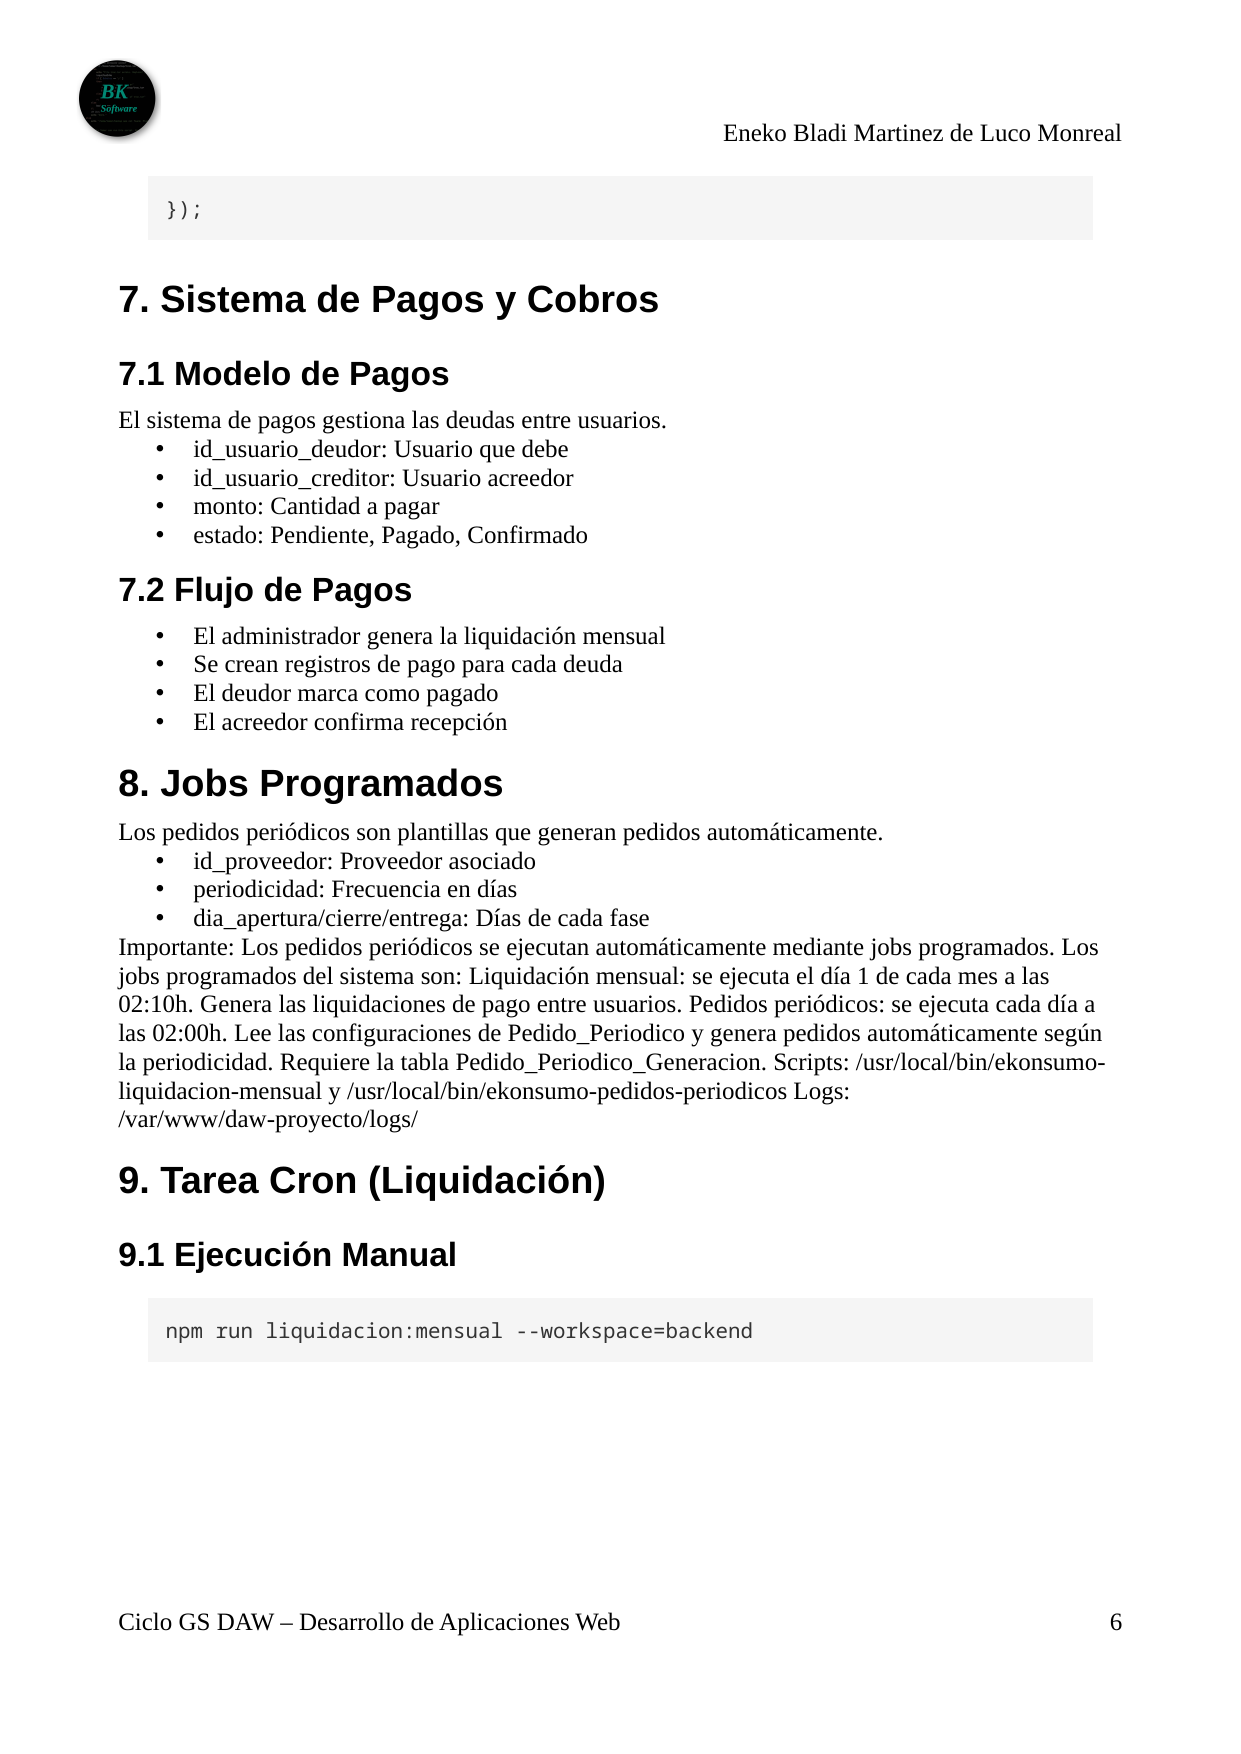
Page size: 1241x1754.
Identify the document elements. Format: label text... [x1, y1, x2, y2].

text Importante: Los pedidos periódicos se ejecutan automáticamente mediante jobs programados. Los jobs programados del sistema son: Liquidación mensual: se ejecuta el día 1 de cada mes a las 02:10h. Genera las liquidaciones de pago entre usuarios. Pedidos periódicos: se ejecuta cada día a las 02:00h. Lee las configuraciones de Pedido_Periodico y genera pedidos automáticamente según la periodicidad. Requiere la tabla Pedido_Periodico_Generacion. Scripts: /usr/local/bin/ekonsumo-liquidacion-mensual y /usr/local/bin/ekonsumo-pedidos-periodicos Logs: /var/www/daw-proyecto/logs/ [118, 932, 1122, 1133]
text Los pedidos periódicos son plantillas que generan pedidos automáticamente. [118, 817, 1122, 846]
list Se crean registros de pago para cada deuda [156, 649, 1122, 678]
list estado: Pendiente, Pagado, Confirmado [156, 520, 1122, 549]
subtitle 7.2 Flujo de Pagos [118, 570, 1122, 608]
list id_usuario_deudor: Usuario que debe [156, 434, 1122, 463]
list periodicidad: Frecuencia en días [156, 874, 1122, 903]
subtitle 9.1 Ejecución Manual [118, 1235, 1122, 1274]
list El administrador genera la liquidación mensual [156, 621, 1122, 649]
text npm run liquidacion:mensual --workspace=backend [148, 1298, 1093, 1362]
list monto: Cantidad a pagar [156, 491, 1122, 520]
list id_usuario_creditor: Usuario acreedor [156, 463, 1122, 491]
subtitle 9. Tarea Cron (Liquidación) [118, 1158, 1122, 1202]
subtitle 8. Jobs Programados [118, 761, 1122, 804]
subtitle 7. Sistema de Pagos y Cobros [118, 277, 1122, 321]
text }); [148, 176, 1093, 240]
list dia_apertura/cierre/entrega: Días de cada fase [156, 903, 1122, 932]
list El deudor marca como pagado [156, 678, 1122, 707]
list id_proveedor: Proveedor asociado [156, 846, 1122, 874]
list El acreedor confirma recepción [156, 707, 1122, 736]
text El sistema de pagos gestiona las deudas entre usuarios. [118, 405, 1122, 434]
subtitle 7.1 Modelo de Pagos [118, 354, 1122, 393]
picture [76, 58, 162, 144]
